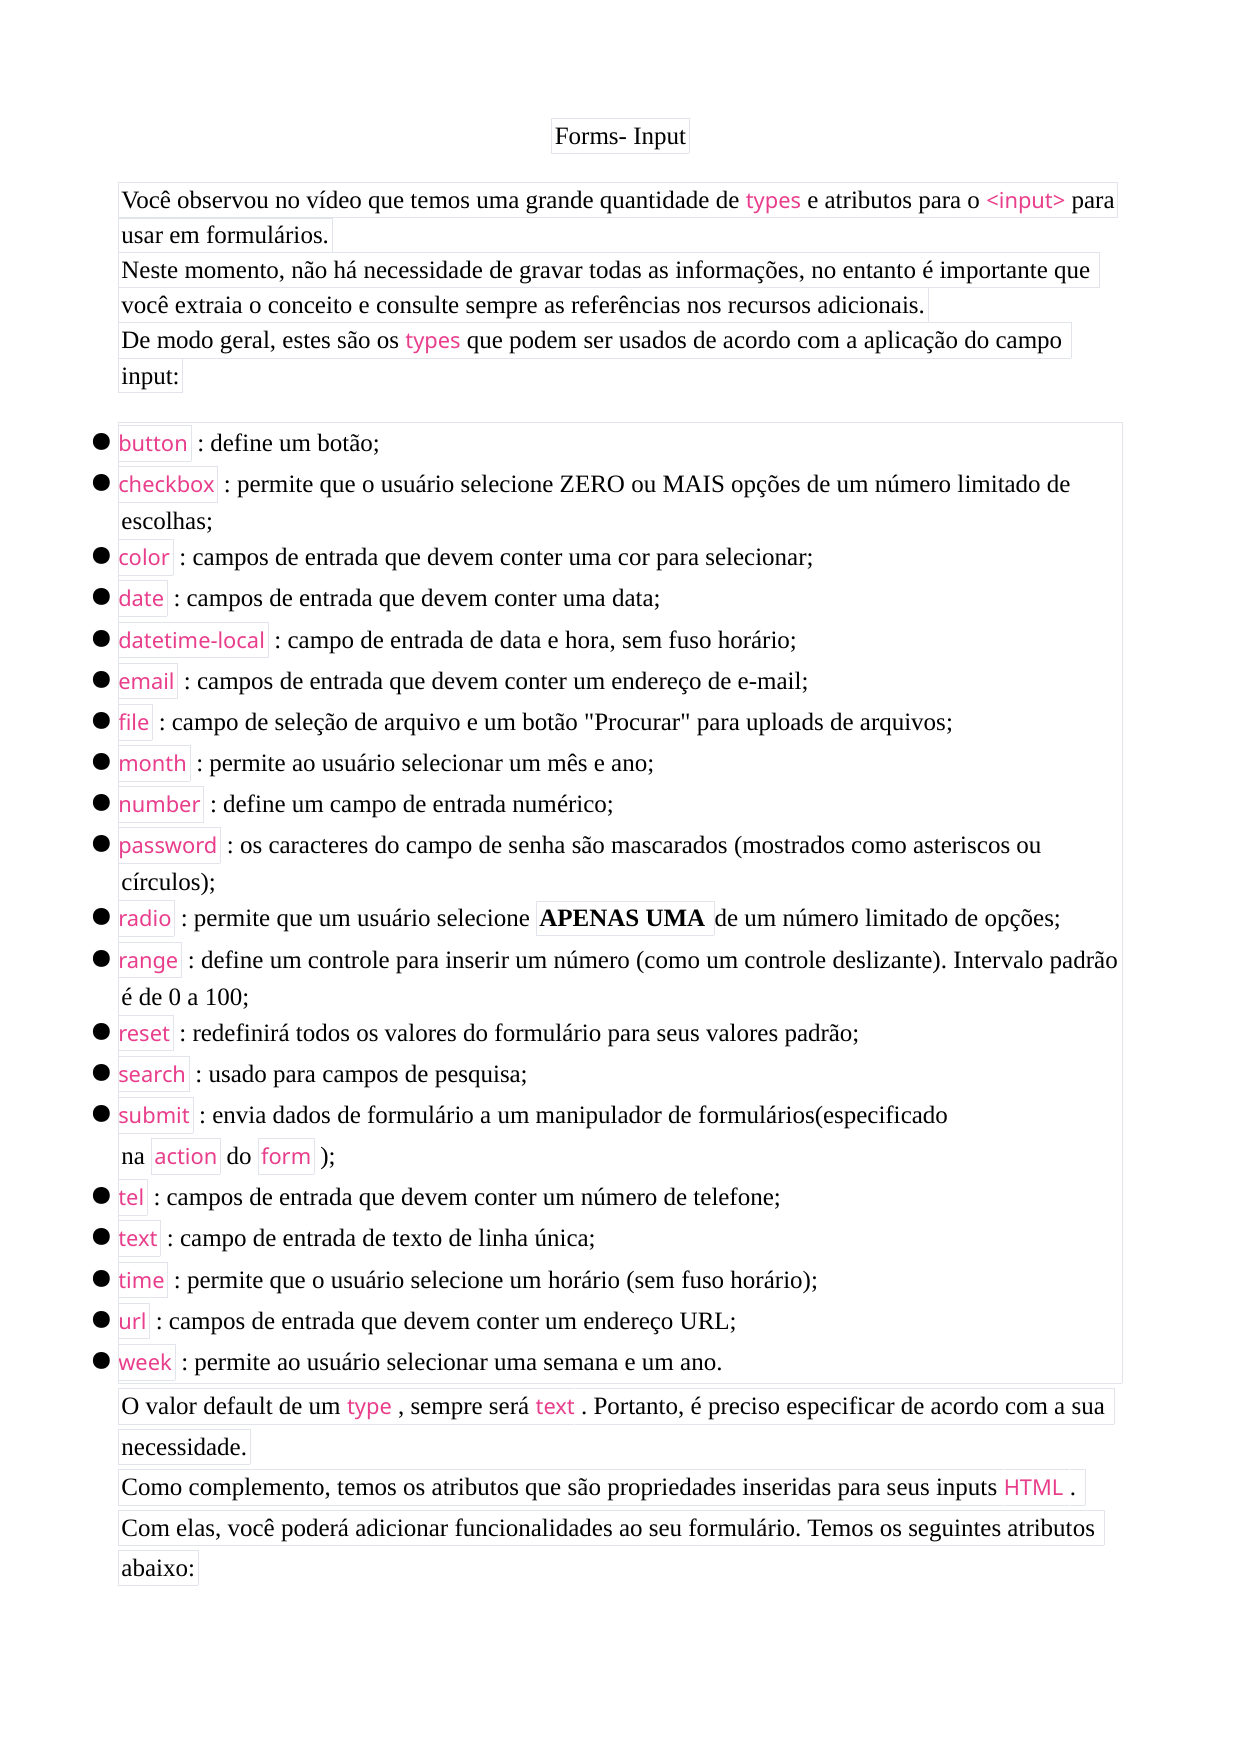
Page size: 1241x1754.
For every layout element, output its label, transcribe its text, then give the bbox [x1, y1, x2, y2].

text De modo geral, estes são os types que podem ser usados de acordo com a aplicação do campo input: [183, 322, 1122, 392]
list submit : envia dados de formulário a um manipulador de formulários(especificado na action do form ); [119, 1094, 1122, 1174]
list reset : redefinirá todos os valores do formulário para seus valores padrão; [119, 1012, 1122, 1051]
list number : define um campo de entrada numérico; [119, 783, 1122, 822]
text De modo geral, estes são os types que podem ser usados de acordo com a aplicação do campo input: [119, 323, 1071, 358]
list radio : permite que um usuário selecione APENAS UMA de um número limitado de opções; [119, 897, 1122, 936]
text Neste momento, não há necessidade de gravar todas as informações, no entanto é importante que você extraia o conceito e consulte sempre as referências nos recursos adicionais. [119, 253, 1099, 287]
text Neste momento, não há necessidade de gravar todas as informações, no entanto é importante que você extraia o conceito e consulte sempre as referências nos recursos adicionais. [929, 252, 1122, 322]
list url : campos de entrada que devem conter um endereço URL; [119, 1300, 1122, 1338]
list password : os caracteres do campo de senha são mascarados (mostrados como asteriscos ou círculos); [119, 824, 1122, 896]
list date : campos de entrada que devem conter uma data; [119, 577, 1122, 616]
list time : permite que o usuário selecione um horário (sem fuso horário); [119, 1258, 1122, 1297]
list email : campos de entrada que devem conter um endereço de e-mail; [119, 660, 1122, 698]
text De modo geral, estes são os types que podem ser usados de acordo com a aplicação do campo input: [119, 359, 182, 392]
list range : define um controle para inserir um número (como um controle deslizante). Intervalo padrão é de 0 a 100; [119, 938, 1122, 1010]
list tel : campos de entrada que devem conter um número de telefone; [119, 1176, 1122, 1215]
list week : permite ao usuário selecionar uma semana e um ano. [119, 1341, 1122, 1383]
list search : usado para campos de pesquisa; [119, 1053, 1122, 1092]
text [690, 118, 1122, 153]
list month : permite ao usuário selecionar um mês e ano; [119, 742, 1122, 781]
text Como complemento, temos os atributos que são propriedades inseridas para seus inputs HTML . Com elas, você poderá adicionar funcionalidades ao seu formulário. Temos os seguintes atributos abaixo: [118, 1469, 1122, 1585]
text [118, 118, 551, 153]
list checkbox : permite que o usuário selecione ZERO ou MAIS opções de um número limitado de escolhas; [119, 463, 1122, 535]
text Você observou no vídeo que temos uma grande quantidade de types e atributos para o <input> para usar em formulários. [333, 182, 1122, 252]
text Neste momento, não há necessidade de gravar todas as informações, no entanto é importante que você extraia o conceito e consulte sempre as referências nos recursos adicionais. [119, 288, 928, 322]
list datetime-local : campo de entrada de data e hora, sem fuso horário; [119, 618, 1122, 657]
list file : campo de seleção de arquivo e um botão "Procurar" para uploads de arquivos; [119, 701, 1122, 740]
list text : campo de entrada de texto de linha única; [119, 1217, 1122, 1256]
list color : campos de entrada que devem conter uma cor para selecionar; [119, 536, 1122, 575]
text Forms- Input [552, 119, 689, 153]
list button : define um botão; [119, 423, 1122, 461]
text Você observou no vídeo que temos uma grande quantidade de types e atributos para o <input> para usar em formulários. [119, 219, 332, 252]
text O valor default de um type , sempre será text . Portanto, é preciso especificar de acordo com a sua necessidade. [118, 1388, 1122, 1464]
text Você observou no vídeo que temos uma grande quantidade de types e atributos para o <input> para usar em formulários. [119, 183, 1117, 217]
